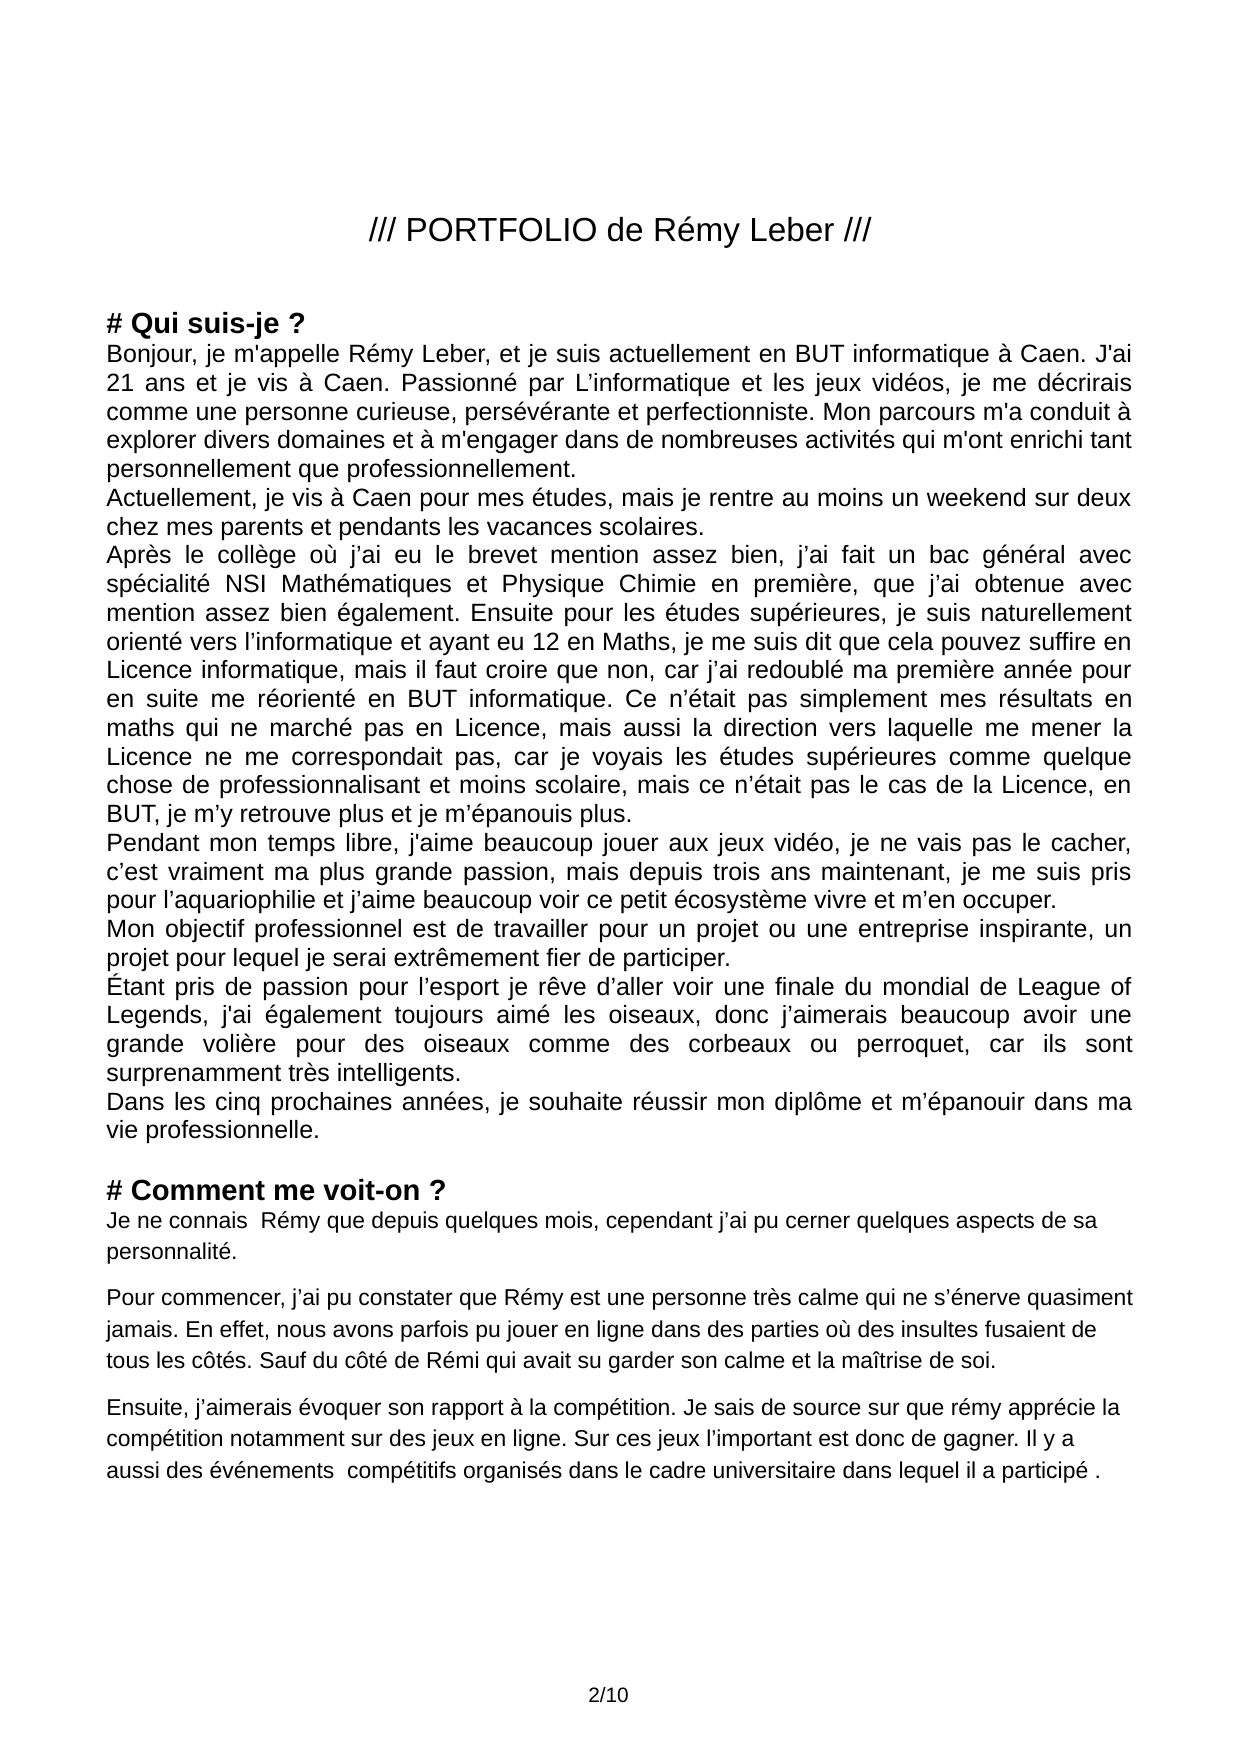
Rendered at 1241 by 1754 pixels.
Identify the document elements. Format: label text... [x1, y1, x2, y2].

text # Qui suis-je ? [106, 306, 1134, 339]
text Mon objectif professionnel est de travailler pour un projet ou une entreprise inspirante, un projet pour lequel je serai extrêmement fier de participer. [106, 914, 1134, 972]
text Je ne connais Rémy que depuis quelques mois, cependant j’ai pu cerner quelques aspects de sa personnalité. [106, 1207, 1134, 1264]
text # Comment me voit-on ? [106, 1173, 1134, 1207]
text Actuellement, je vis à Caen pour mes études, mais je rentre au moins un weekend sur deux chez mes parents et pendants les vacances scolaires. [106, 483, 1134, 541]
text Pendant mon temps libre, j'aime beaucoup jouer aux jeux vidéo, je ne vais pas le cacher, c’est vraiment ma plus grande passion, mais depuis trois ans maintenant, je me suis pris pour l’aquariophilie et j’aime beaucoup voir ce petit écosystème vivre et m’en occuper. [106, 828, 1134, 914]
text Bonjour, je m'appelle Rémy Leber, et je suis actuellement en BUT informatique à Caen. J'ai 21 ans et je vis à Caen. Passionné par L’informatique et les jeux vidéos, je me décrirais comme une personne curieuse, persévérante et perfectionniste. Mon parcours m'a conduit à explorer divers domaines et à m'engager dans de nombreuses activités qui m'ont enrichi tant personnellement que professionnellement. [106, 339, 1134, 483]
text /// PORTFOLIO de Rémy Leber /// [106, 210, 1134, 248]
text Dans les cinq prochaines années, je souhaite réussir mon diplôme et m’épanouir dans ma vie professionnelle. [106, 1087, 1134, 1144]
text Après le collège où j’ai eu le brevet mention assez bien, j’ai fait un bac général avec spécialité NSI Mathématiques et Physique Chimie en première, que j’ai obtenue avec mention assez bien également. Ensuite pour les études supérieures, je suis naturellement orienté vers l’informatique et ayant eu 12 en Maths, je me suis dit que cela pouvez suffire en Licence informatique, mais il faut croire que non, car j’ai redoublé ma première année pour en suite me réorienté en BUT informatique. Ce n’était pas simplement mes résultats en maths qui ne marché pas en Licence, mais aussi la direction vers laquelle me mener la Licence ne me correspondait pas, car je voyais les études supérieures comme quelque chose de professionnalisant et moins scolaire, mais ce n’était pas le cas de la Licence, en BUT, je m’y retrouve plus et je m’épanouis plus. [106, 541, 1134, 828]
text Ensuite, j’aimerais évoquer son rapport à la compétition. Je sais de source sur que rémy apprécie la compétition notamment sur des jeux en ligne. Sur ces jeux l’important est donc de gagner. Il y a aussi des événements compétitifs organisés dans le cadre universitaire dans lequel il a participé . [106, 1393, 1134, 1483]
text Étant pris de passion pour l’esport je rêve d’aller voir une finale du mondial de League of Legends, j'ai également toujours aimé les oiseaux, donc j’aimerais beaucoup avoir une grande volière pour des oiseaux comme des corbeaux ou perroquet, car ils sont surprenamment très intelligents. [106, 972, 1134, 1087]
text Pour commencer, j’ai pu constater que Rémy est une personne très calme qui ne s’énerve quasiment jamais. En effet, nous avons parfois pu jouer en ligne dans des parties où des insultes fusaient de tous les côtés. Sauf du côté de Rémi qui avait su garder son calme et la maîtrise de soi. [106, 1284, 1134, 1374]
